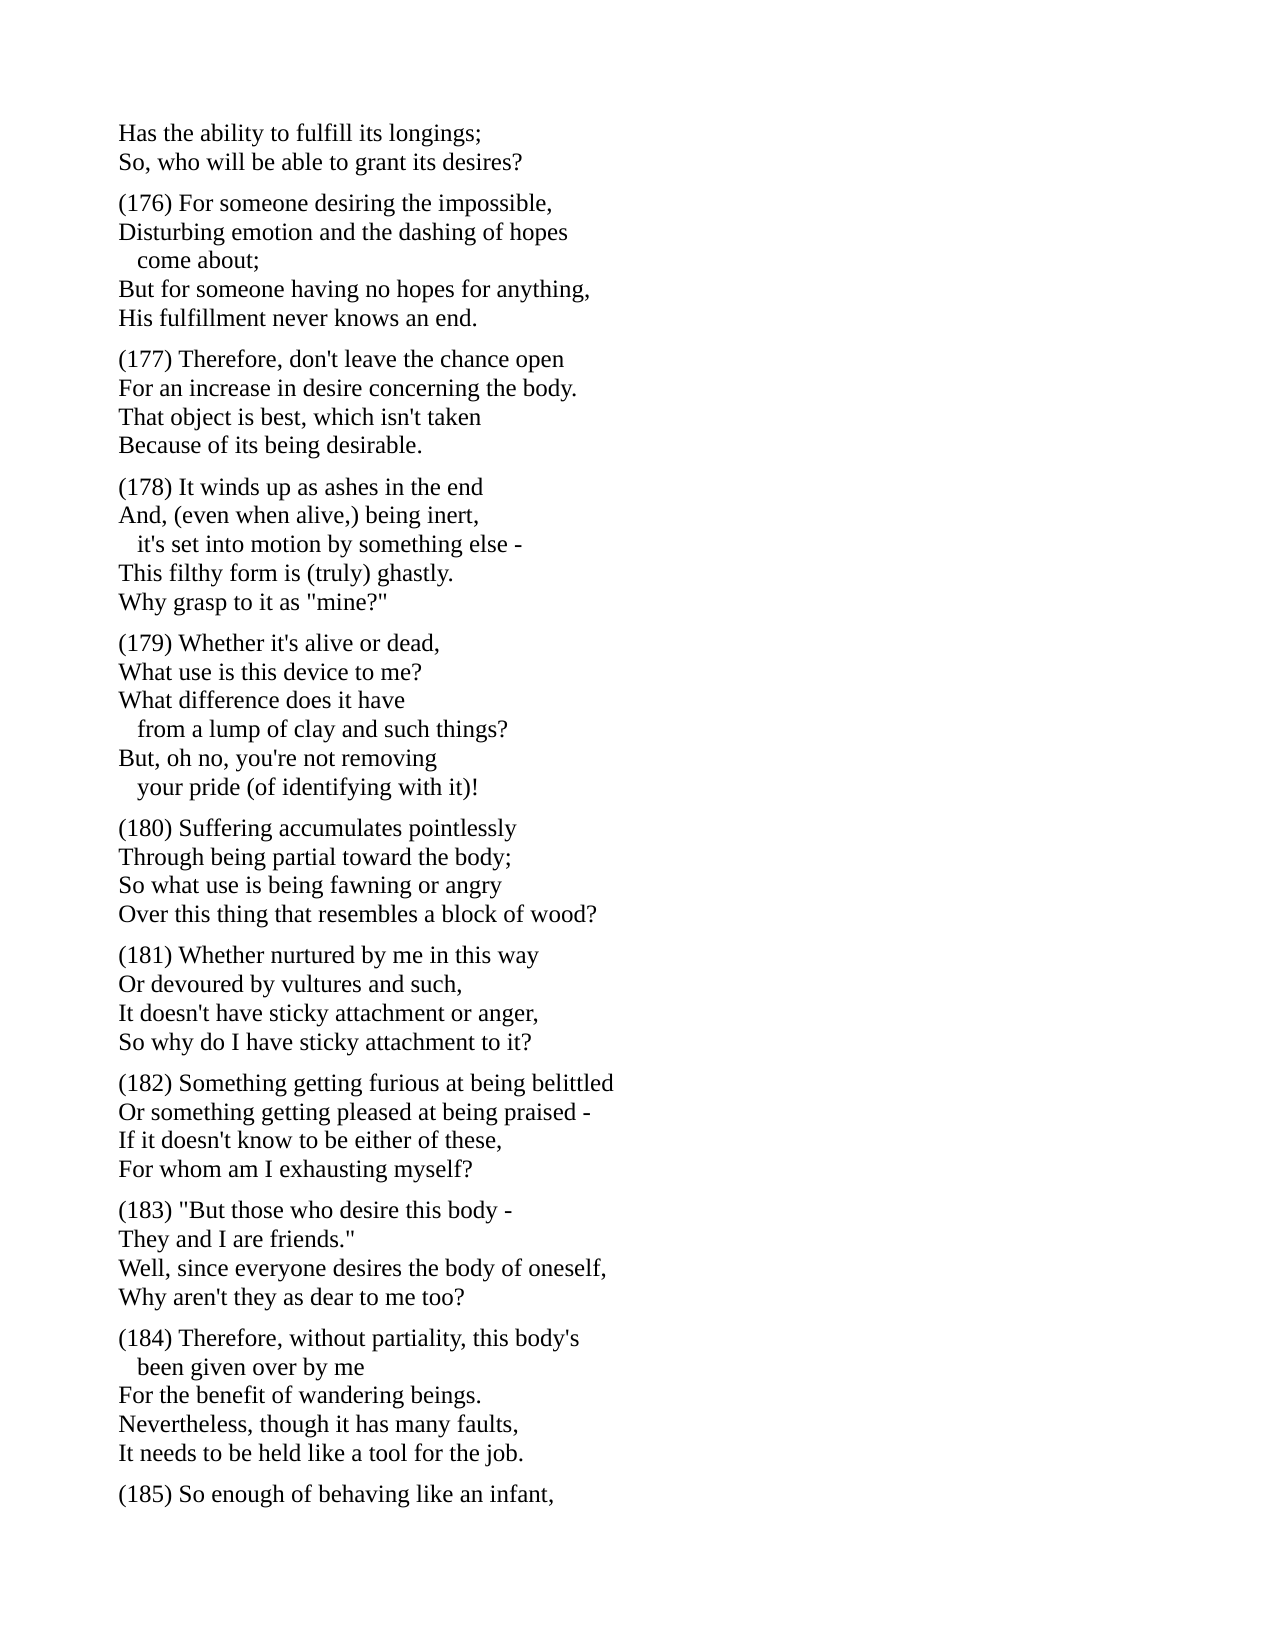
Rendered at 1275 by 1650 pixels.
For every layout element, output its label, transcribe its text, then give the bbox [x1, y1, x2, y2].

text (180) Suffering accumulates pointlessly Through being partial toward the body; So what use is being fawning or angry Over this thing that resembles a block of wood? [118, 813, 1157, 928]
text Has the ability to fulfill its longings; So, who will be able to grant its desires? [118, 118, 1157, 176]
text (176) For someone desiring the impossible, Disturbing emotion and the dashing of hopes come about; But for someone having no hopes for anything, His fulfillment never knows an end. [118, 188, 1157, 332]
text (178) It winds up as ashes in the end And, (even when alive,) being inert, it's set into motion by something else - This filthy form is (truly) ghastly. Why grasp to it as "mine?" [118, 472, 1157, 616]
text (181) Whether nurtured by me in this way Or devoured by vultures and such, It doesn't have sticky attachment or anger, So why do I have sticky attachment to it? [118, 941, 1157, 1056]
text (183) "But those who desire this body - They and I are friends." Well, since everyone desires the body of oneself, Why aren't they as dear to me too? [118, 1196, 1157, 1311]
text (185) So enough of behaving like an infant, [118, 1479, 1157, 1508]
text (184) Therefore, without partiality, this body's been given over by me For the benefit of wandering beings. Nevertheless, though it has many faults, It needs to be held like a tool for the job. [118, 1323, 1157, 1467]
text (179) Whether it's alive or dead, What use is this device to me? What difference does it have from a lump of clay and such things? But, oh no, you're not removing your pride (of identifying with it)! [118, 628, 1157, 801]
text (177) Therefore, don't leave the chance open For an increase in desire concerning the body. That object is best, which isn't taken Because of its being desirable. [118, 344, 1157, 459]
text (182) Something getting furious at being belittled Or something getting pleased at being praised - If it doesn't know to be either of these, For whom am I exhausting myself? [118, 1068, 1157, 1183]
